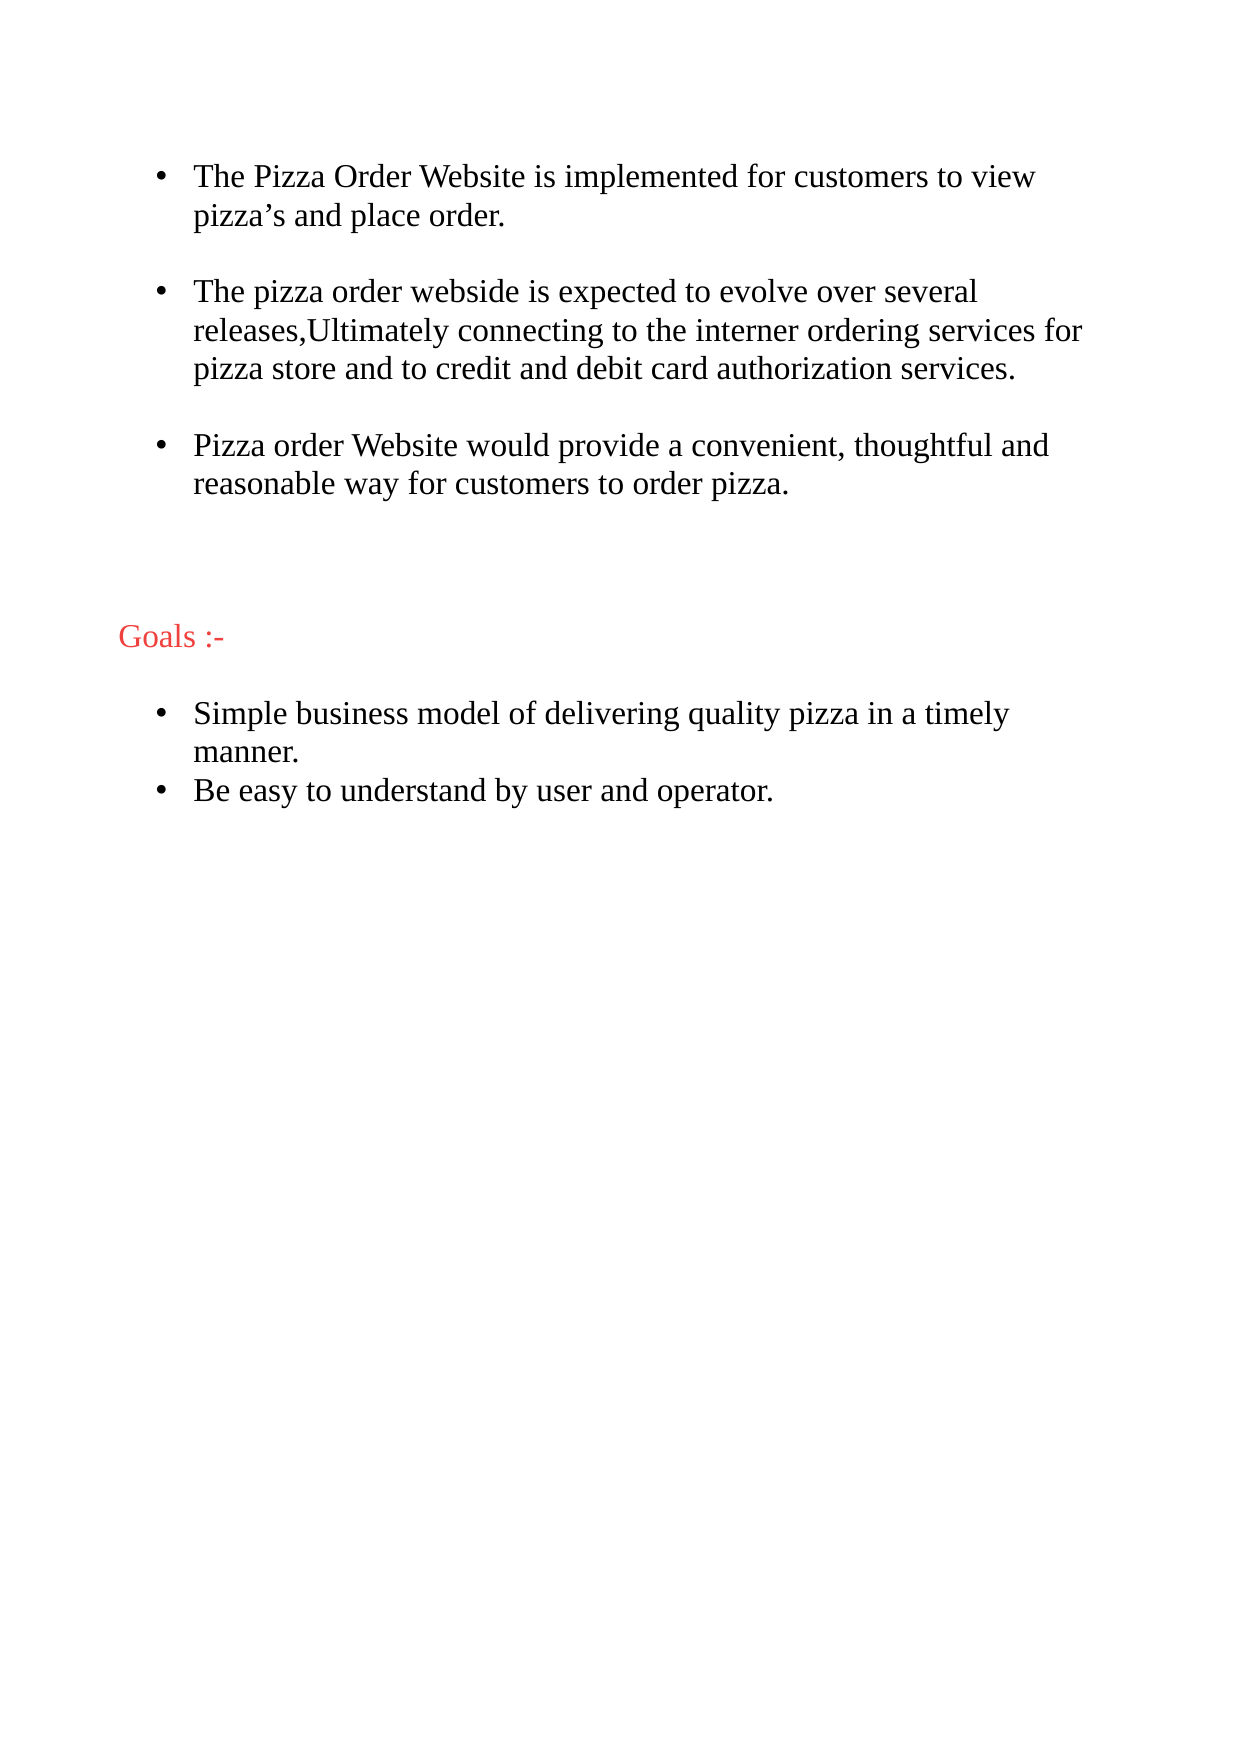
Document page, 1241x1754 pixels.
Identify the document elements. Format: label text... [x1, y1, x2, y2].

list Be easy to understand by user and operator. [156, 770, 1122, 808]
text Goals :- [118, 616, 1122, 655]
list The Pizza Order Website is implemented for customers to view pizza’s and place order. [156, 156, 1122, 233]
list Simple business model of delivering quality pizza in a timely manner. [156, 693, 1122, 770]
list The pizza order webside is expected to evolve over several releases,Ultimately connecting to the interner ordering services for pizza store and to credit and debit card authorization services. [156, 271, 1122, 386]
list Pizza order Website would provide a convenient, thoughtful and reasonable way for customers to order pizza. [156, 425, 1122, 501]
